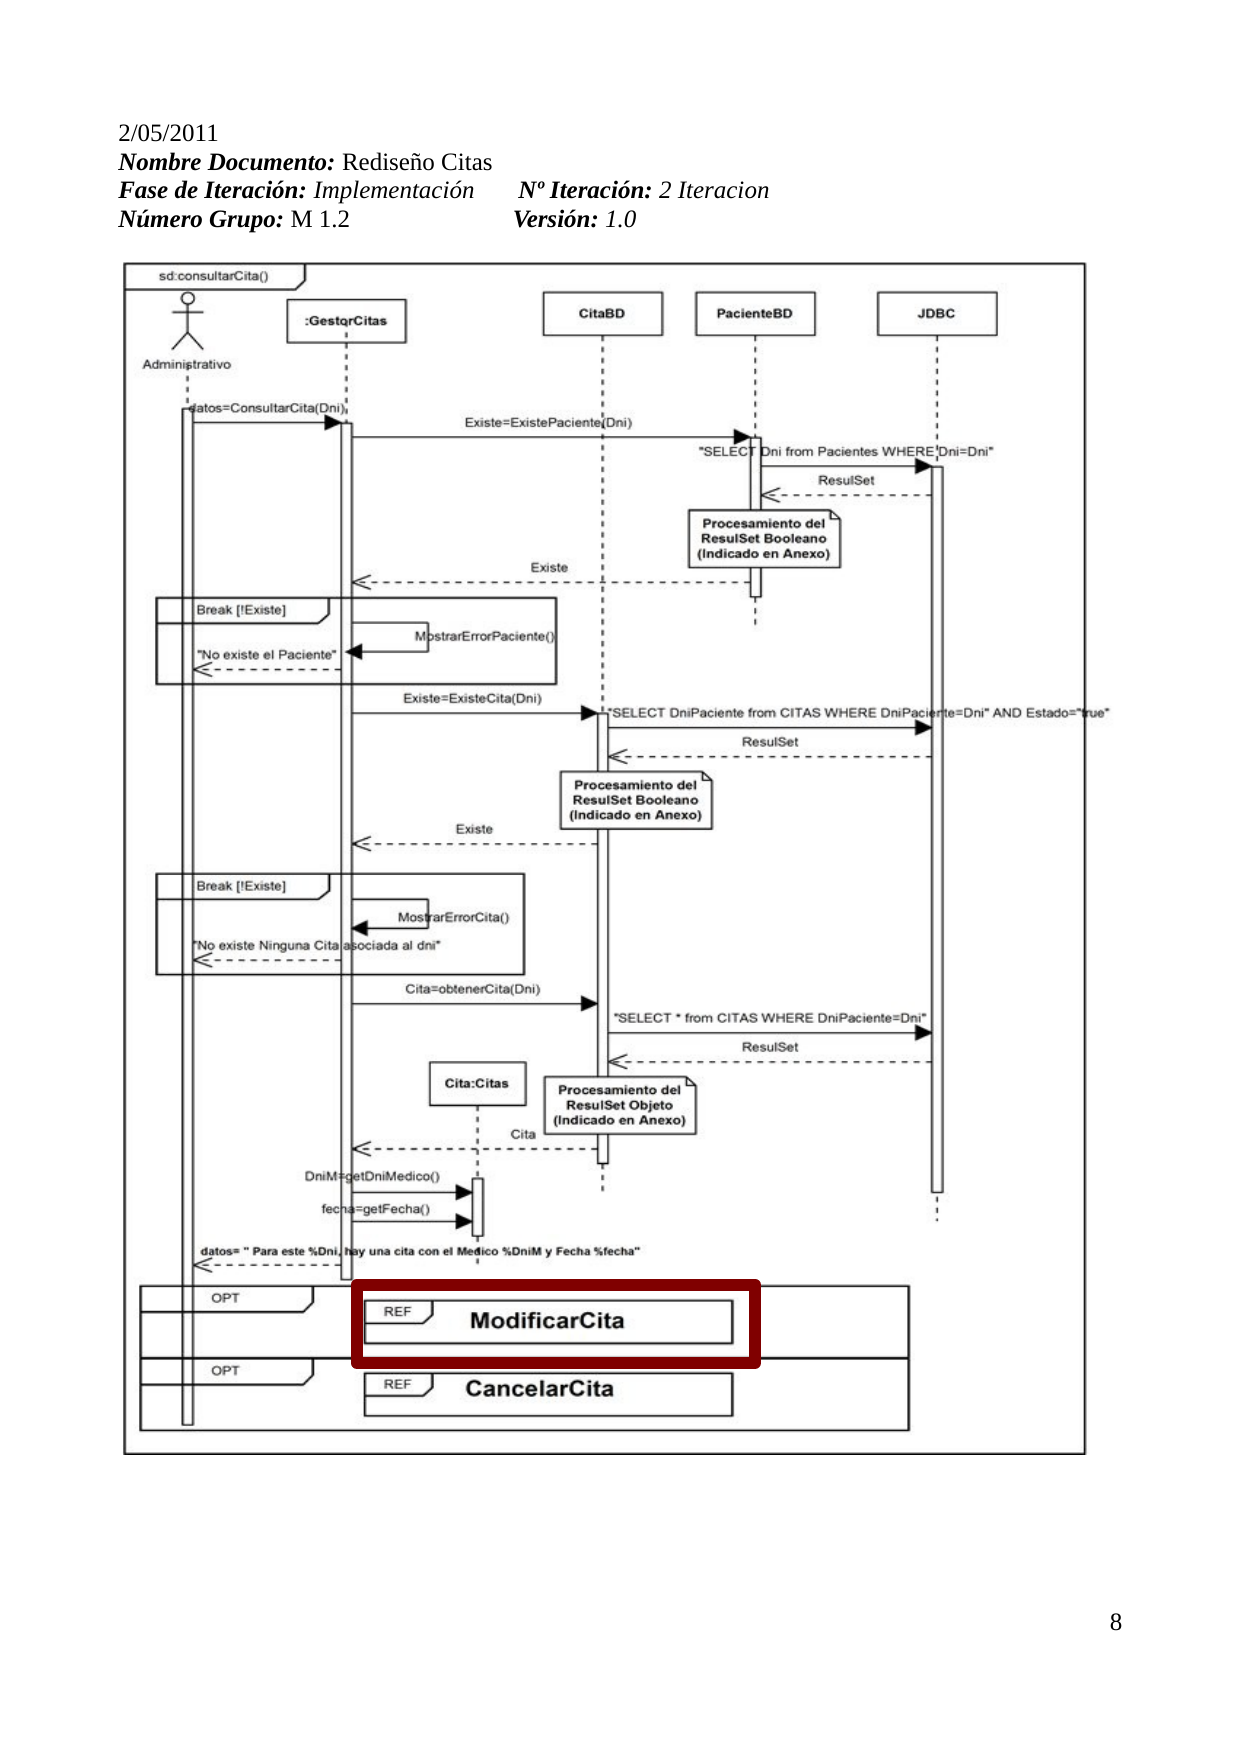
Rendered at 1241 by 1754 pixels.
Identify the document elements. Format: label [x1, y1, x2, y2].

picture [122, 262, 1119, 1455]
